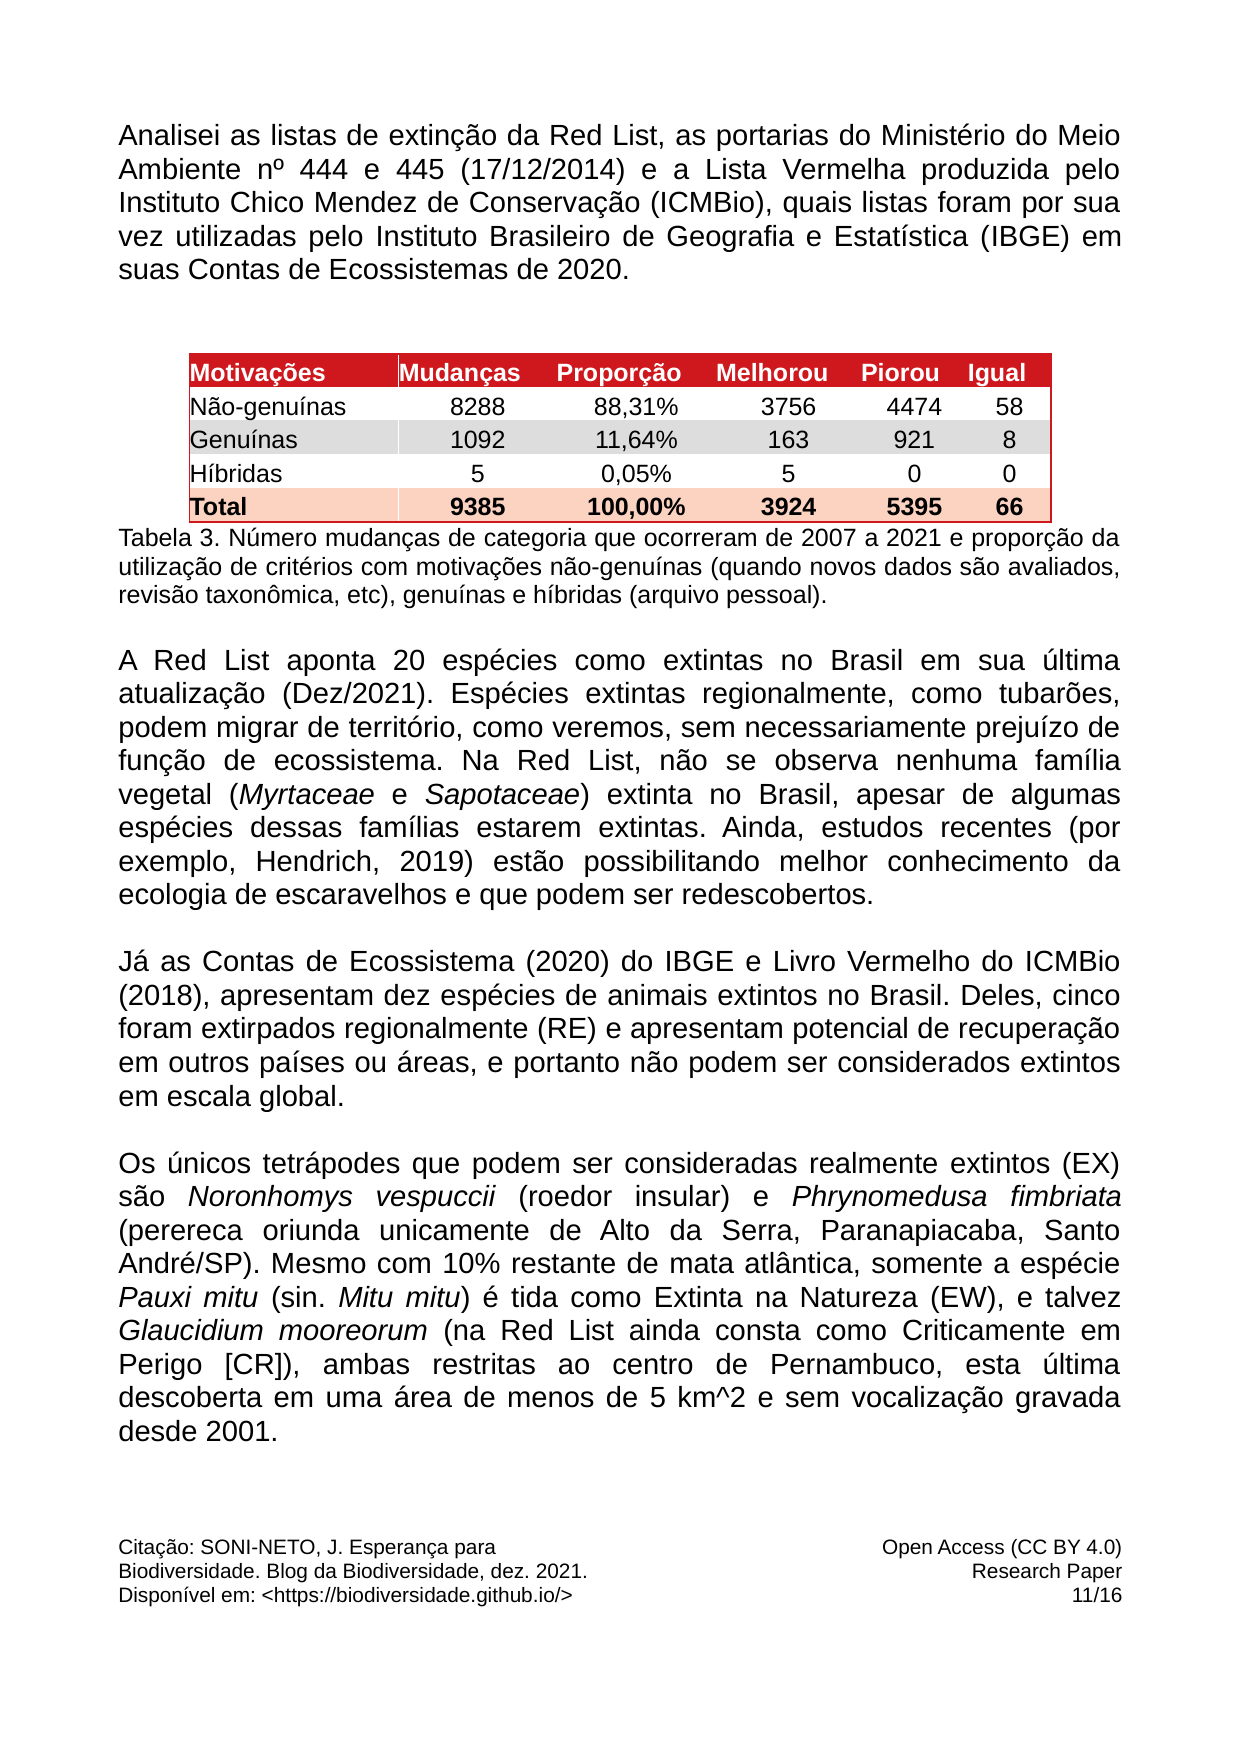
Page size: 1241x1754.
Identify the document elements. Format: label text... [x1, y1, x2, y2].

table_cell 88,31% [556, 387, 716, 420]
table_cell Não-genuínas [190, 387, 398, 420]
table_cell 100,00% [556, 488, 716, 521]
table_cell 3924 [716, 488, 861, 521]
text Tabela 3. Número mudanças de categoria que ocorreram de 2007 a 2021 e proporção da utilização de critérios com motivações não-genuínas (quando novos dados são avaliados, revisão taxonômica, etc), genuínas e híbridas (arquivo pessoal). [118, 523, 1122, 609]
table_cell 58 [968, 387, 1050, 420]
table_cell 5 [399, 454, 556, 487]
table_cell 11,64% [556, 420, 716, 454]
table_cell 1092 [399, 420, 556, 454]
table_cell 0,05% [556, 454, 716, 487]
table_header Igual [968, 355, 1050, 387]
table_cell 4474 [861, 387, 968, 420]
table_cell 66 [968, 488, 1050, 521]
text A Red List aponta 20 espécies como extintas no Brasil em sua última atualização (Dez/2021). Espécies extintas regionalmente, como tubarões, podem migrar de território, como veremos, sem necessariamente prejuízo de função de ecossistema. Na Red List, não se observa nenhuma família vegetal (Myrtaceae e Sapotaceae) extinta no Brasil, apesar de algumas espécies dessas famílias estarem extintas. Ainda, estudos recentes (por exemplo, Hendrich, 2019) estão possibilitando melhor conhecimento da ecologia de escaravelhos e que podem ser redescobertos. [118, 642, 1122, 911]
table_header Mudanças [399, 355, 556, 387]
text Já as Contas de Ecossistema (2020) do IBGE e Livro Vermelho do ICMBio (2018), apresentam dez espécies de animais extintos no Brasil. Deles, cinco foram extirpados regionalmente (RE) e apresentam potencial de recuperação em outros países ou áreas, e portanto não podem ser considerados extintos em escala global. [118, 944, 1122, 1112]
table_header Motivações [190, 355, 398, 387]
table_cell 8 [968, 420, 1050, 454]
table_cell 5 [716, 454, 861, 487]
table_cell 3756 [716, 387, 861, 420]
table_cell 8288 [399, 387, 556, 420]
table_cell Híbridas [190, 454, 398, 487]
table_cell 5395 [861, 488, 968, 521]
table_header Proporção [556, 355, 716, 387]
table_header Piorou [861, 355, 968, 387]
table_cell 9385 [399, 488, 556, 521]
table_cell 0 [861, 454, 968, 487]
table_cell Genuínas [190, 420, 398, 454]
text Analisei as listas de extinção da Red List, as portarias do Ministério do Meio Ambiente nº 444 e 445 (17/12/2014) e a Lista Vermelha produzida pelo Instituto Chico Mendez de Conservação (ICMBio), quais listas foram por sua vez utilizadas pelo Instituto Brasileiro de Geografia e Estatística (IBGE) em suas Contas de Ecossistemas de 2020. [118, 118, 1122, 286]
table_cell Total [190, 488, 398, 521]
table_header Melhorou [716, 355, 861, 387]
text Os únicos tetrápodes que podem ser consideradas realmente extintos (EX) são Noronhomys vespuccii (roedor insular) e Phrynomedusa fimbriata (perereca oriunda unicamente de Alto da Serra, Paranapiacaba, Santo André/SP). Mesmo com 10% restante de mata atlântica, somente a espécie Pauxi mitu (sin. Mitu mitu) é tida como Extinta na Natureza (EW), e talvez Glaucidium mooreorum (na Red List ainda consta como Criticamente em Perigo [CR]), ambas restritas ao centro de Pernambuco, esta última descoberta em uma área de menos de 5 km^2 e sem vocalização gravada desde 2001. [118, 1146, 1122, 1447]
table_cell 921 [861, 420, 968, 454]
table_cell 163 [716, 420, 861, 454]
table_cell 0 [968, 454, 1050, 487]
